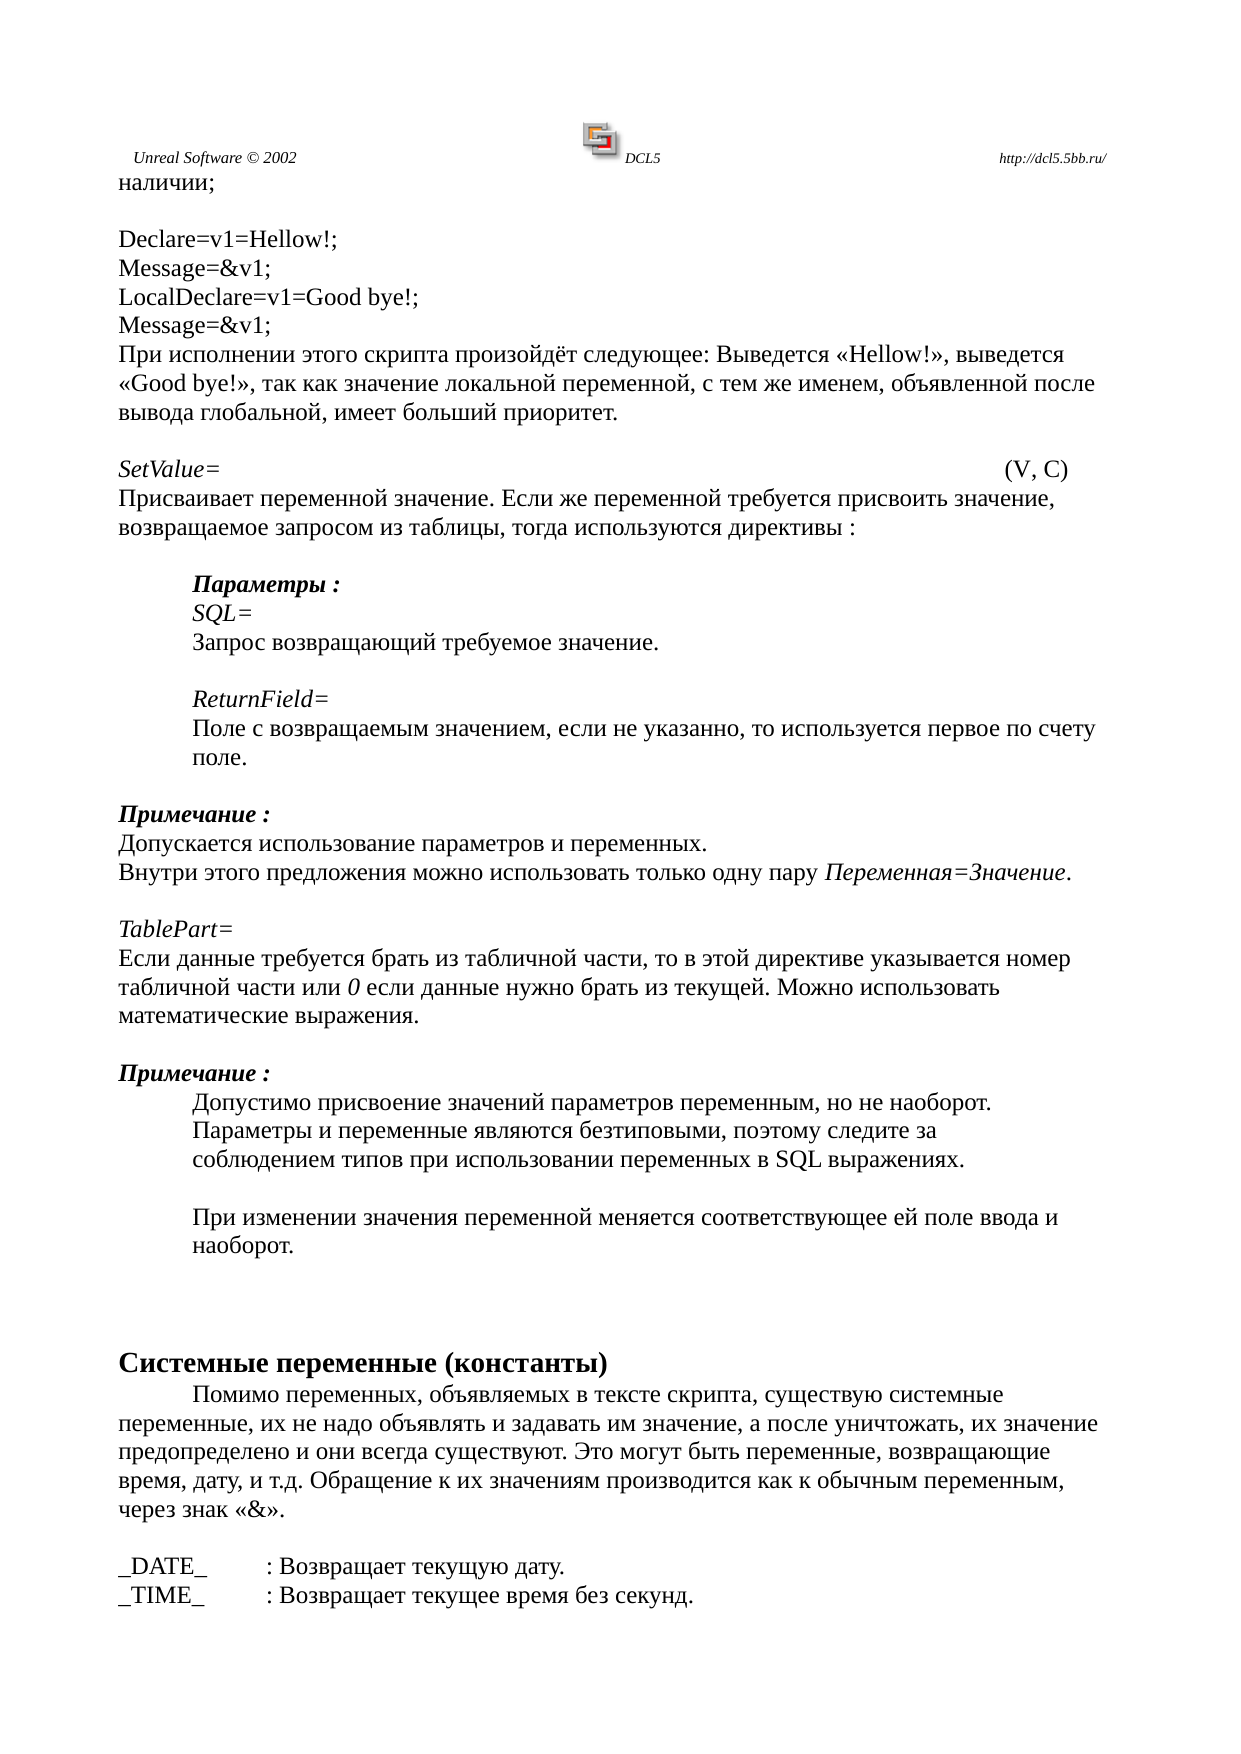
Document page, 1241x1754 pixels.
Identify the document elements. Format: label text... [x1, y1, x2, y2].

text Если данные требуется брать из табличной части, то в этой директиве указывается номер табличной части или 0 если данные нужно брать из текущей. Можно использовать математические выражения. [118, 943, 1122, 1029]
text _DATE_ : Возвращает текущую дату. [118, 1551, 1122, 1580]
text SQL= [118, 598, 1122, 627]
text Declare=v1=Hellow!; [118, 224, 1122, 253]
text При исполнении этого скрипта произойдёт следующее: Выведется «Hellow!», выведется «Good bye!», так как значение локальной переменной, с тем же именем, объявленной после вывода глобальной, имеет больший приоритет. [118, 339, 1122, 425]
text Примечание : [118, 799, 1122, 828]
text Message=&v1; [118, 310, 1122, 339]
text Допускается использование параметров и переменных. [118, 828, 1122, 857]
text SetValue= (V, C) [118, 454, 1122, 483]
text Присваивает переменной значение. Если же переменной требуется присвоить значение, возвращаемое запросом из таблицы, тогда используются директивы : [118, 483, 1122, 540]
text TablePart= [118, 914, 1122, 943]
text Внутри этого предложения можно использовать только одну пару Переменная=Значение. [118, 857, 1122, 885]
text _TIME_ : Возвращает текущее время без секунд. [118, 1580, 1122, 1609]
text наличии; [118, 167, 1122, 195]
text Поле с возвращаемым значением, если не указанно, то используется первое по счету поле. [118, 713, 1122, 770]
text Параметры и переменные являются безтиповыми, поэтому следите за [118, 1115, 1122, 1144]
picture [579, 118, 625, 164]
text Системные переменные (константы) [118, 1345, 1122, 1379]
text LocalDeclare=v1=Good bye!; [118, 282, 1122, 310]
text соблюдением типов при использовании переменных в SQL выражениях. [118, 1144, 1122, 1173]
text Допустимо присвоение значений параметров переменным, но не наоборот. [118, 1087, 1122, 1115]
text Параметры : [118, 569, 1122, 598]
text При изменении значения переменной меняется соответствующее ей поле ввода и наоборот. [118, 1202, 1122, 1259]
text Message=&v1; [118, 253, 1122, 282]
text Помимо переменных, объявляемых в тексте скрипта, существую системные переменные, их не надо объявлять и задавать им значение, а после уничтожать, их значение предопределено и они всегда существуют. Это могут быть переменные, возвращающие время, дату, и т.д. Обращение к их значениям производится как к обычным переменным, через знак «&». [118, 1379, 1122, 1523]
text Примечание : [118, 1058, 1122, 1087]
text ReturnField= [118, 684, 1122, 713]
text Запрос возвращающий требуемое значение. [118, 627, 1122, 655]
